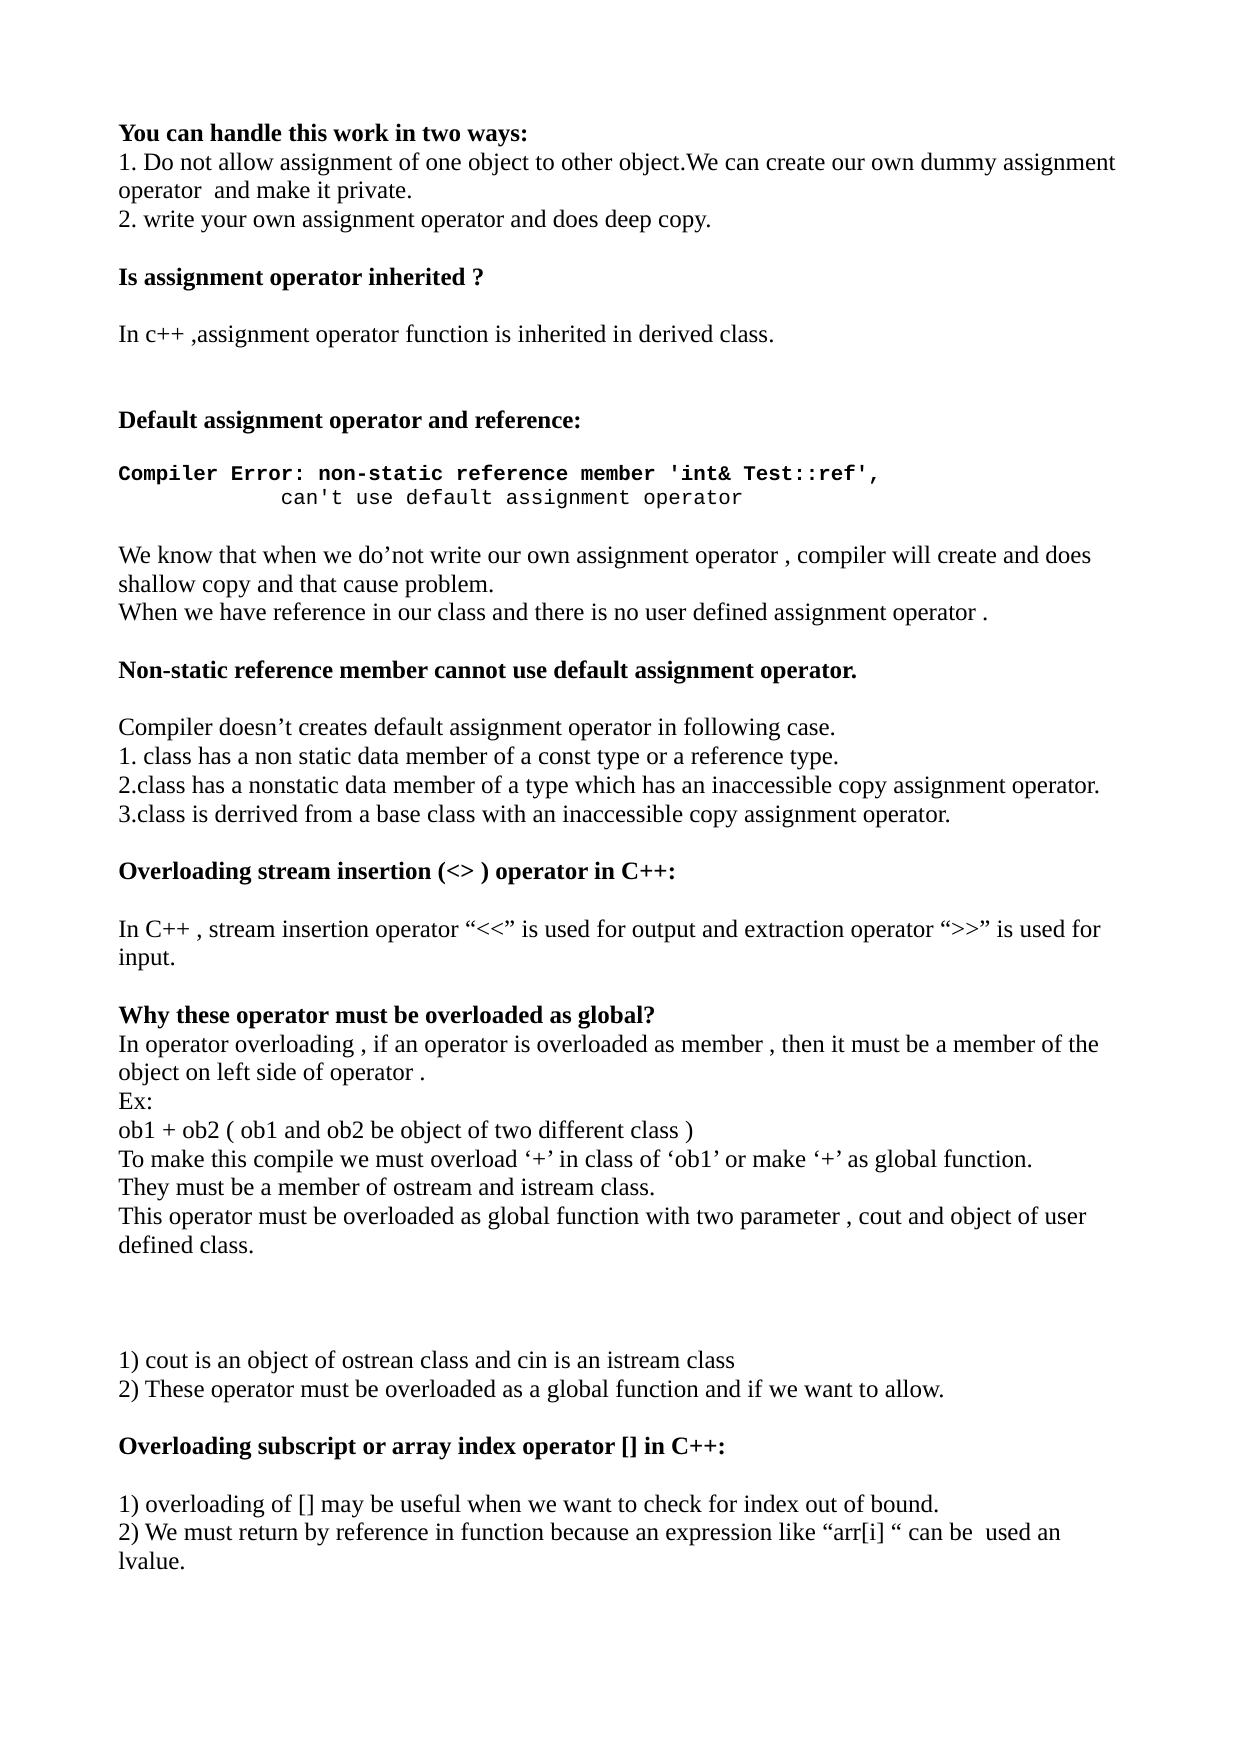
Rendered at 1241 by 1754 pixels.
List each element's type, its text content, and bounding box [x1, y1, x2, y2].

text 1) overloading of [] may be useful when we want to check for index out of bound. [118, 1489, 1122, 1517]
text 2) We must return by reference in function because an expression like “arr[i] “ can be used an lvalue. [118, 1517, 1122, 1575]
text In operator overloading , if an operator is overloaded as member , then it must be a member of the object on left side of operator . [118, 1029, 1122, 1086]
text To make this compile we must overload ‘+’ in class of ‘ob1’ or make ‘+’ as global function. [118, 1144, 1122, 1172]
text Overloading subscript or array index operator [] in C++: [118, 1431, 1122, 1460]
text They must be a member of ostream and istream class. [118, 1172, 1122, 1201]
text This operator must be overloaded as global function with two parameter , cout and object of user defined class. [118, 1201, 1122, 1259]
text We know that when we do’not write our own assignment operator , compiler will create and does shallow copy and that cause problem. [118, 540, 1122, 597]
text When we have reference in our class and there is no user defined assignment operator . [118, 597, 1122, 626]
text In C++ , stream insertion operator “<<” is used for output and extraction operator “>>” is used for input. [118, 914, 1122, 971]
text Overloading stream insertion (<> ) operator in C++: [118, 856, 1122, 885]
text 3.class is derrived from a base class with an inaccessible copy assignment operator. [118, 799, 1122, 827]
text Is assignment operator inherited ? [118, 262, 1122, 291]
text Why these operator must be overloaded as global? [118, 1000, 1122, 1029]
text Default assignment operator and reference: [118, 406, 1122, 434]
text Non-static reference member cannot use default assignment operator. [118, 655, 1122, 684]
text 1. class has a non static data member of a const type or a reference type. [118, 741, 1122, 770]
text You can handle this work in two ways: [118, 118, 1122, 147]
text 2.class has a nonstatic data member of a type which has an inaccessible copy assignment operator. [118, 770, 1122, 799]
text 2. write your own assignment operator and does deep copy. [118, 204, 1122, 233]
text 2) These operator must be overloaded as a global function and if we want to allow. [118, 1374, 1122, 1402]
text Ex: [118, 1086, 1122, 1115]
text can't use default assignment operator [118, 487, 1122, 510]
text Compiler doesn’t creates default assignment operator in following case. [118, 712, 1122, 741]
text 1. Do not allow assignment of one object to other object.We can create our own dummy assignment operator and make it private. [118, 147, 1122, 204]
text Compiler Error: non-static reference member 'int& Test::ref', [118, 463, 1122, 487]
text In c++ ,assignment operator function is inherited in derived class. [118, 319, 1122, 348]
text ob1 + ob2 ( ob1 and ob2 be object of two different class ) [118, 1115, 1122, 1144]
text 1) cout is an object of ostrean class and cin is an istream class [118, 1345, 1122, 1374]
